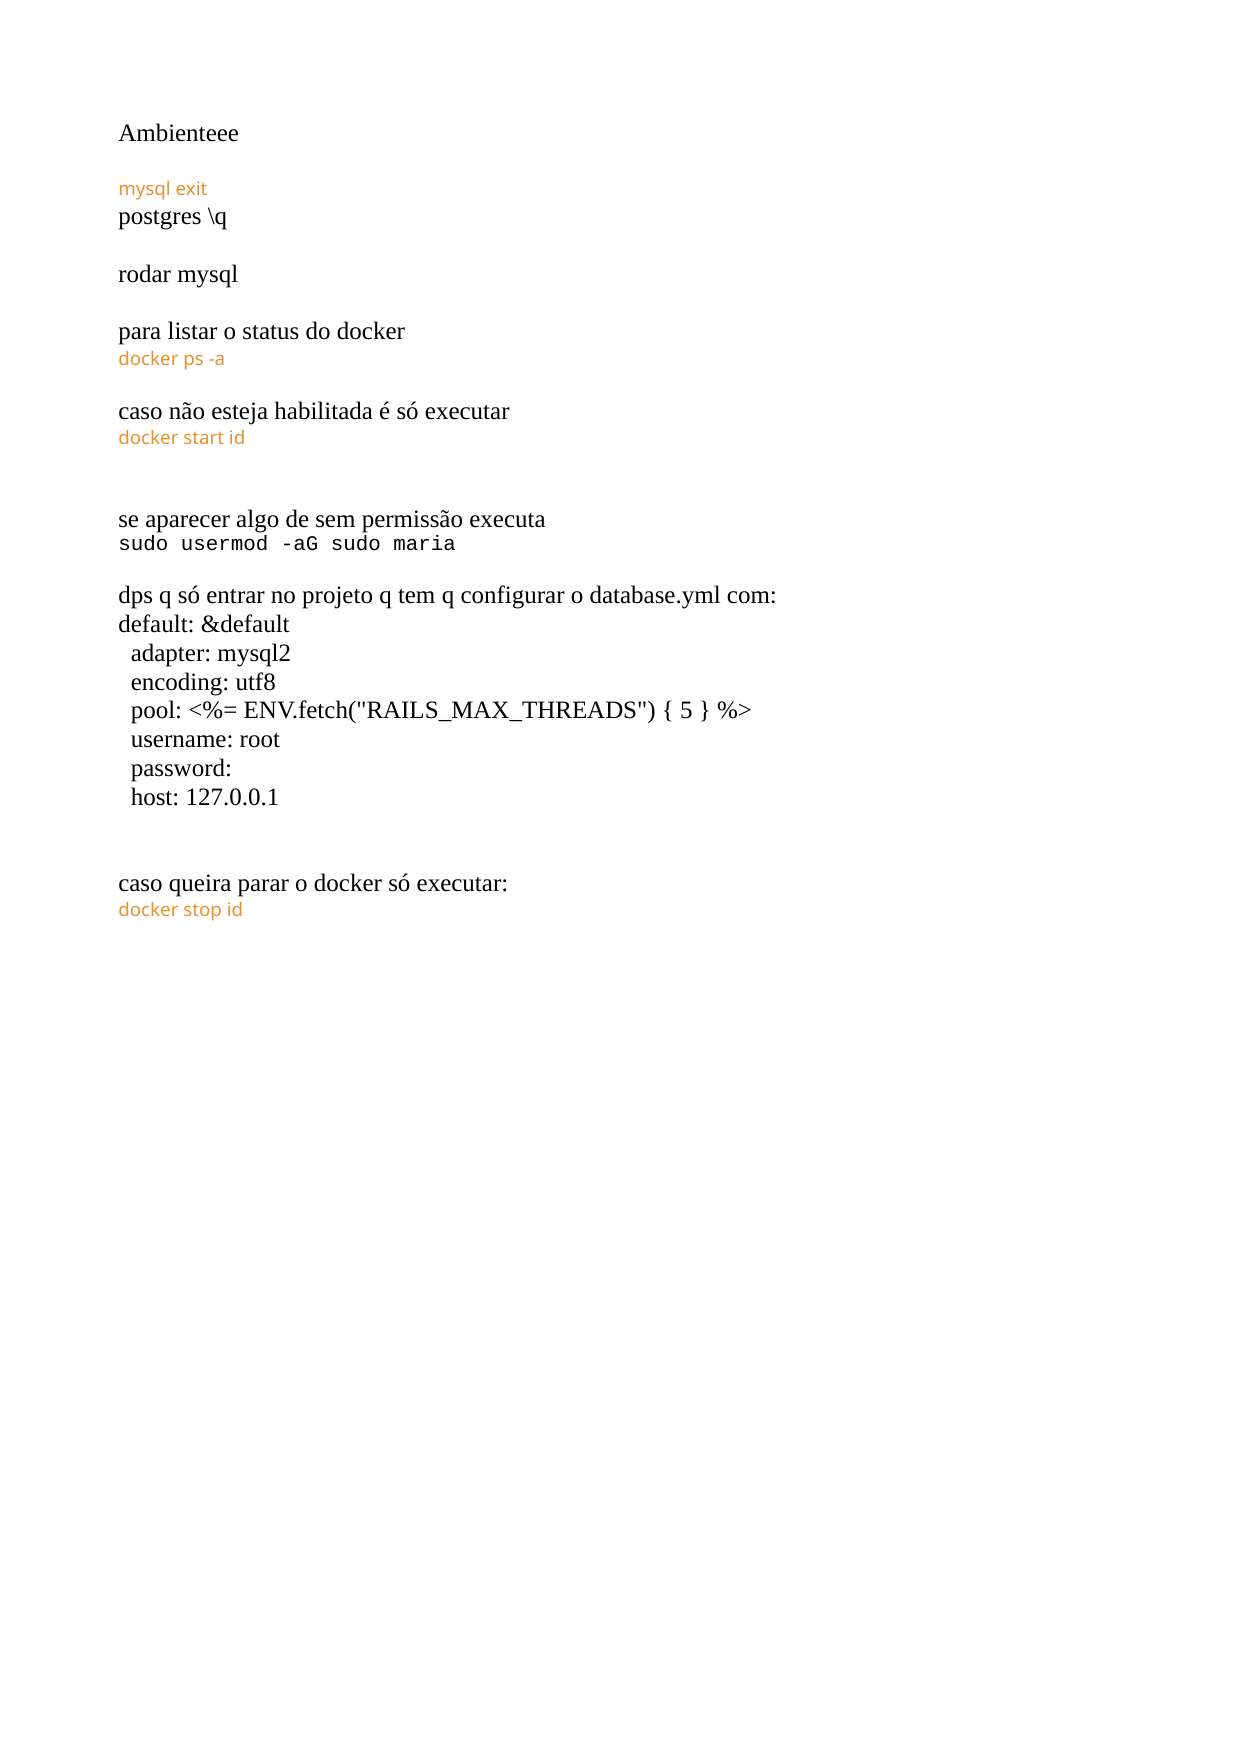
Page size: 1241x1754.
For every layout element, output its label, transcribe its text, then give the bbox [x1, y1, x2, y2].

text encoding: utf8 [118, 667, 1122, 696]
text caso queira parar o docker só executar: [118, 868, 1122, 897]
text mysql exit [118, 176, 1122, 201]
text host: 127.0.0.1 [118, 782, 1122, 811]
text rodar mysql [118, 259, 1122, 287]
text default: &default [118, 609, 1122, 638]
text docker start id [118, 425, 1122, 450]
text adapter: mysql2 [118, 638, 1122, 667]
text para listar o status do docker [118, 316, 1122, 345]
text Ambienteee [118, 118, 1122, 147]
text postgres \q [118, 201, 1122, 230]
text caso não esteja habilitada é só executar [118, 396, 1122, 425]
text se aparecer algo de sem permissão executa [118, 504, 1122, 533]
text sudo usermod -aG sudo maria [118, 533, 1122, 557]
text password: [118, 753, 1122, 782]
text docker ps -a [118, 345, 1122, 370]
text pool: <%= ENV.fetch("RAILS_MAX_THREADS") { 5 } %> [118, 696, 1122, 724]
text dps q só entrar no projeto q tem q configurar o database.yml com: [118, 581, 1122, 609]
text docker stop id [118, 897, 1122, 922]
text username: root [118, 724, 1122, 753]
